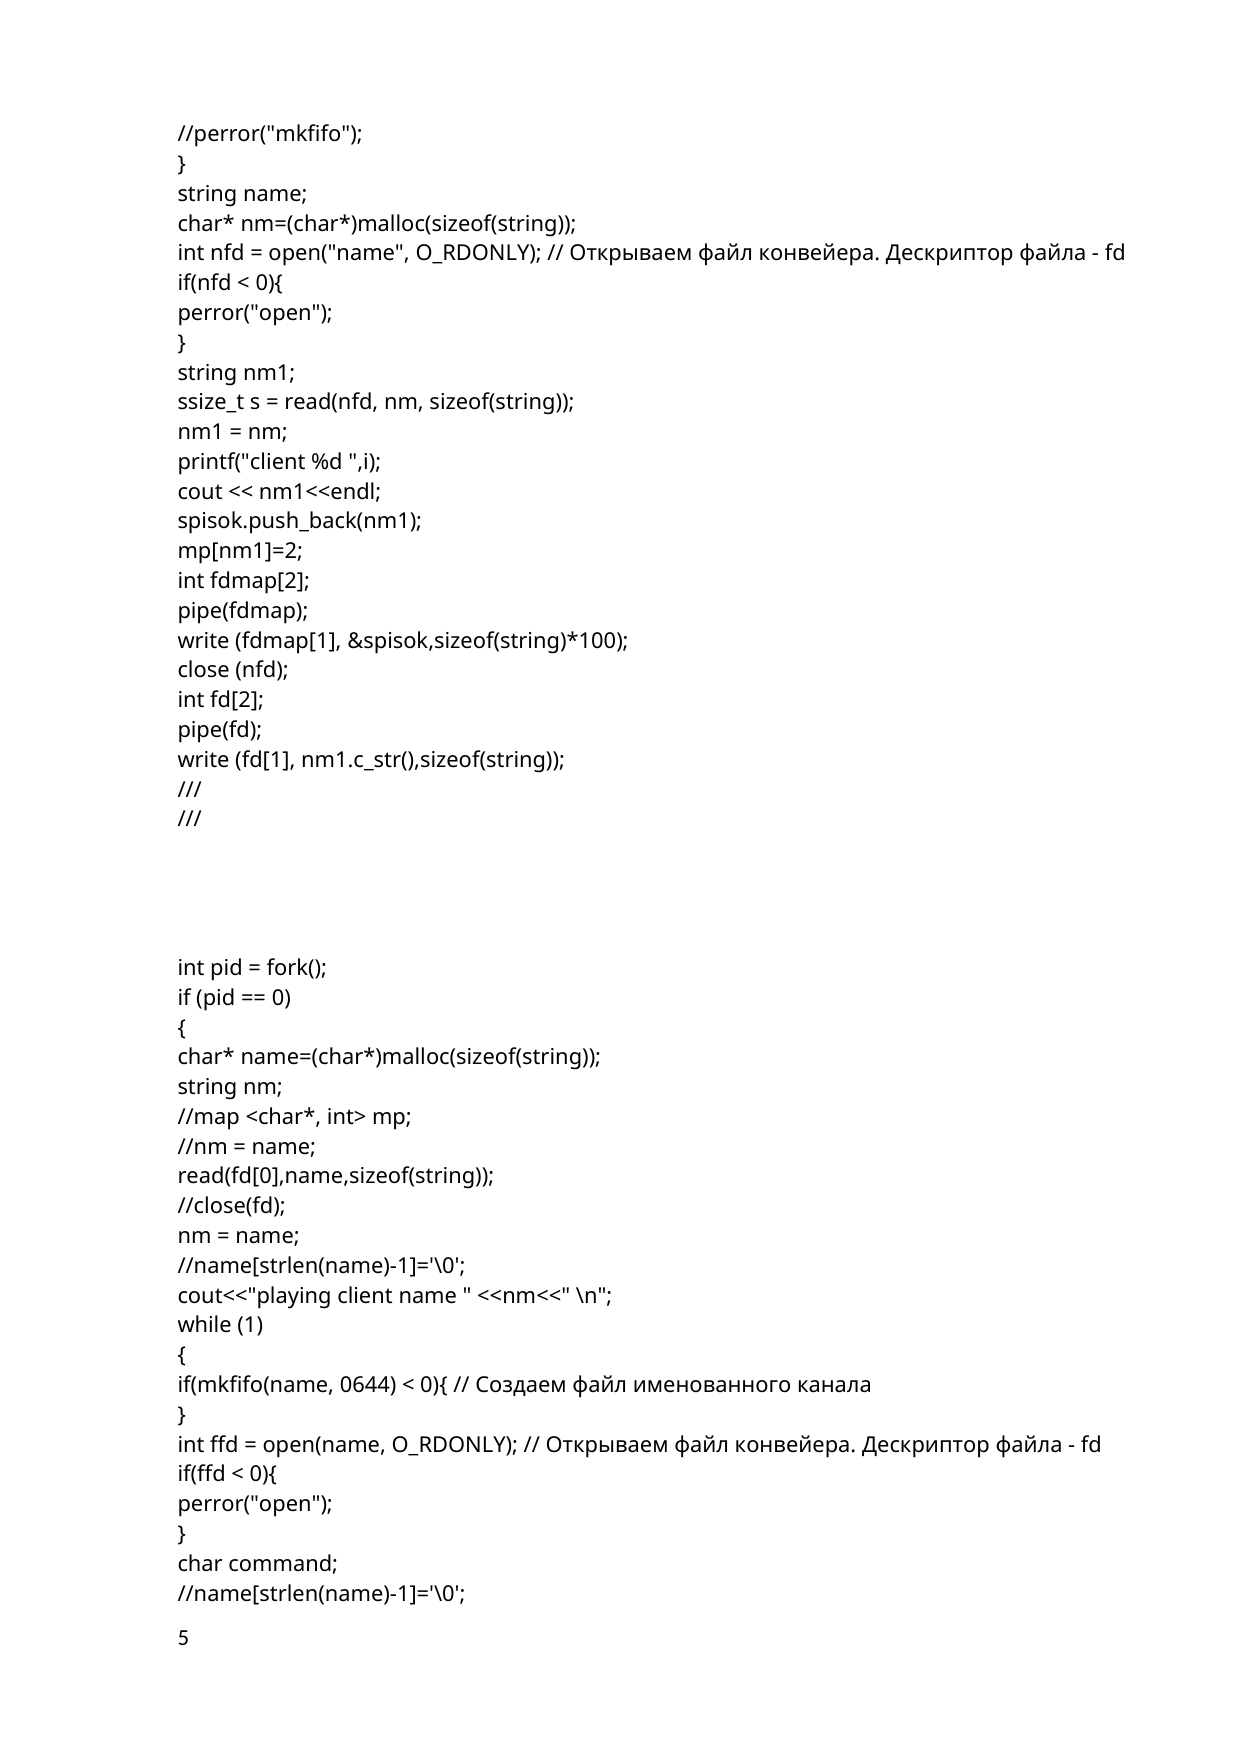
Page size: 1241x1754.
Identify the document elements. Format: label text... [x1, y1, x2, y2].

text if(mkfifo(name, 0644) < 0){ // Создаем файл именованного канала [177, 1369, 1152, 1399]
text //nm = name; [177, 1131, 1152, 1161]
text //name[strlen(name)-1]='\0'; [177, 1578, 1152, 1607]
text } [177, 1399, 1152, 1429]
text printf("client %d ",i); [177, 446, 1152, 476]
text perror("open"); [177, 1488, 1152, 1518]
text char* name=(char*)malloc(sizeof(string)); [177, 1041, 1152, 1071]
text ssize_t s = read(nfd, nm, sizeof(string)); [177, 386, 1152, 416]
text int pid = fork(); [177, 952, 1152, 982]
text write (fd[1], nm1.c_str(),sizeof(string)); [177, 744, 1152, 773]
text nm = name; [177, 1220, 1152, 1250]
text pipe(fdmap); [177, 595, 1152, 624]
text //perror("mkfifo"); [177, 118, 1152, 148]
text /// [177, 773, 1152, 803]
text if(ffd < 0){ [177, 1458, 1152, 1488]
text int nfd = open("name", O_RDONLY); // Открываем файл конвейера. Дескриптор файла - fd [177, 237, 1152, 267]
text int fdmap[2]; [177, 565, 1152, 595]
text char command; [177, 1548, 1152, 1578]
text write (fdmap[1], &spisok,sizeof(string)*100); [177, 624, 1152, 654]
text cout<<"playing client name " <<nm<<" \n"; [177, 1280, 1152, 1309]
text string name; [177, 178, 1152, 207]
text perror("open"); [177, 297, 1152, 327]
text string nm; [177, 1071, 1152, 1101]
text /// [177, 803, 1152, 833]
text { [177, 1339, 1152, 1369]
text } [177, 148, 1152, 178]
text string nm1; [177, 356, 1152, 386]
text int fd[2]; [177, 684, 1152, 714]
text close (nfd); [177, 654, 1152, 684]
text nm1 = nm; [177, 416, 1152, 446]
text } [177, 327, 1152, 356]
text if(nfd < 0){ [177, 267, 1152, 297]
text { [177, 1012, 1152, 1041]
text //close(fd); [177, 1190, 1152, 1220]
text pipe(fd); [177, 714, 1152, 744]
text if (pid == 0) [177, 982, 1152, 1012]
text //map <char*, int> mp; [177, 1101, 1152, 1131]
text while (1) [177, 1309, 1152, 1339]
text cout << nm1<<endl; [177, 476, 1152, 505]
text spisok.push_back(nm1); [177, 505, 1152, 535]
text read(fd[0],name,sizeof(string)); [177, 1161, 1152, 1190]
text } [177, 1518, 1152, 1548]
text int ffd = open(name, O_RDONLY); // Открываем файл конвейера. Дескриптор файла - fd [177, 1429, 1152, 1458]
text //name[strlen(name)-1]='\0'; [177, 1250, 1152, 1280]
text char* nm=(char*)malloc(sizeof(string)); [177, 207, 1152, 237]
text mp[nm1]=2; [177, 535, 1152, 565]
